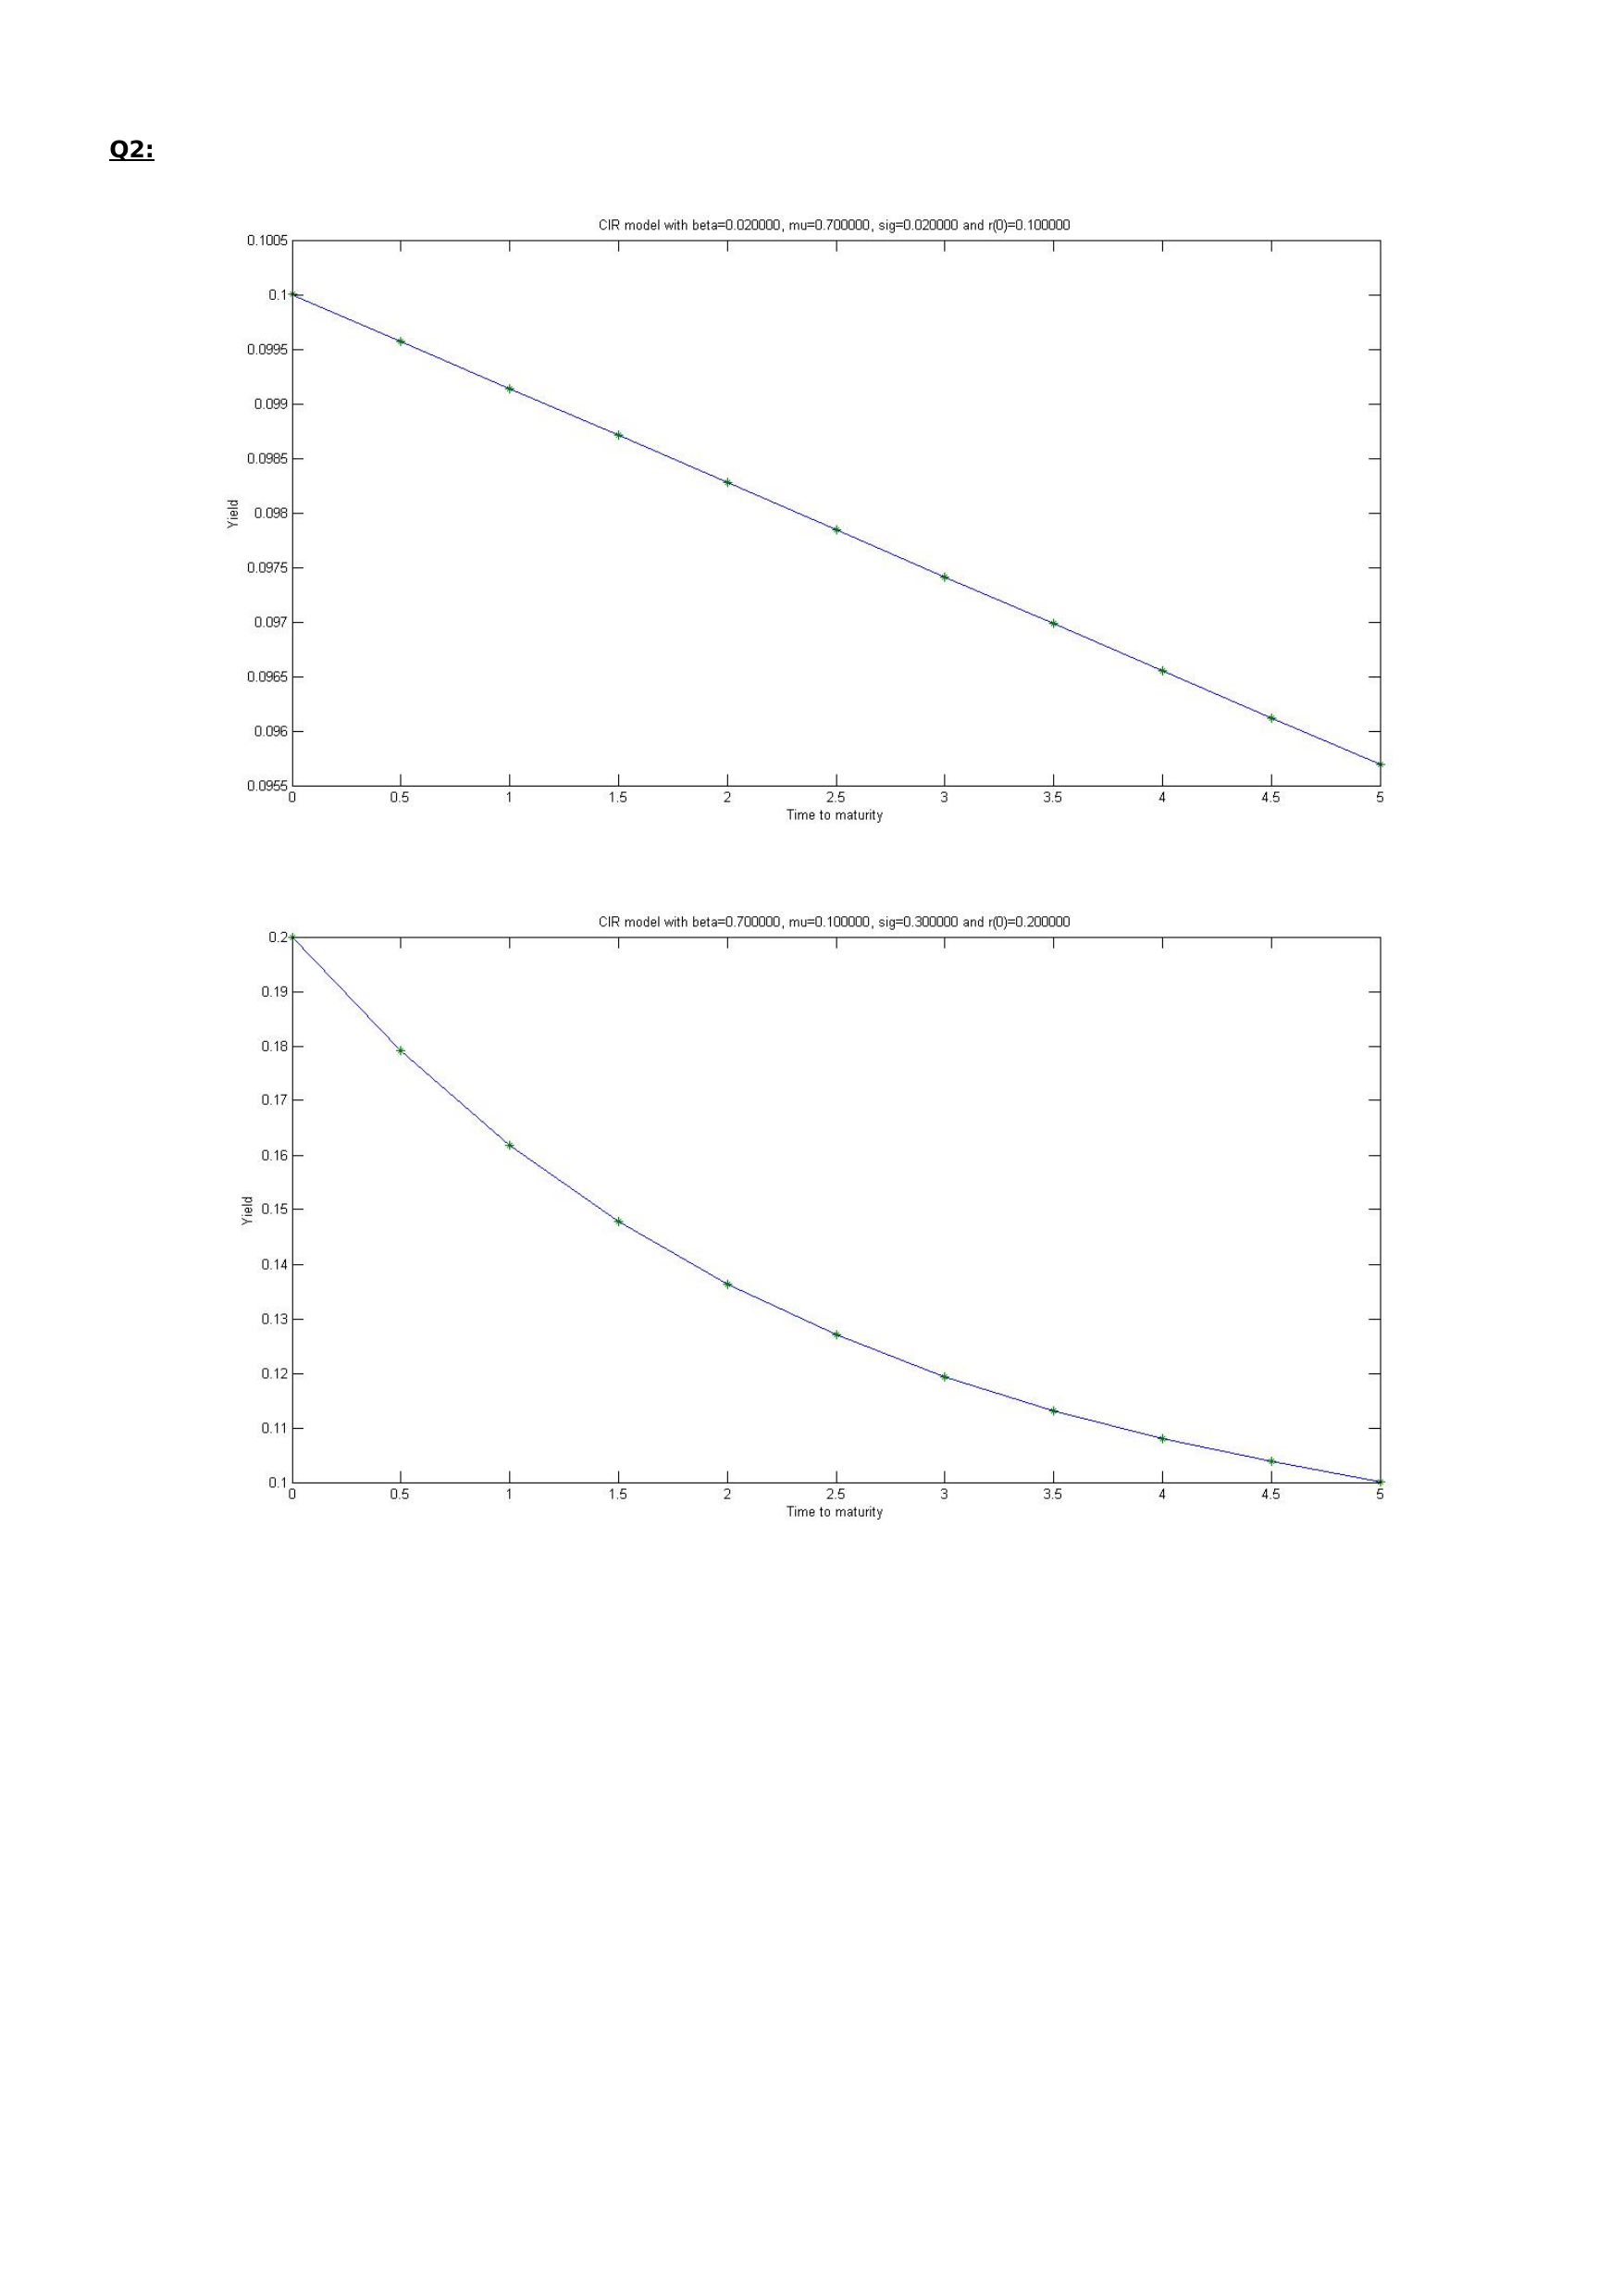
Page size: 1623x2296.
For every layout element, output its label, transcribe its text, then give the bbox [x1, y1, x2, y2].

picture [109, 887, 1514, 1557]
picture [109, 190, 1514, 860]
text Q2: [109, 136, 1514, 163]
